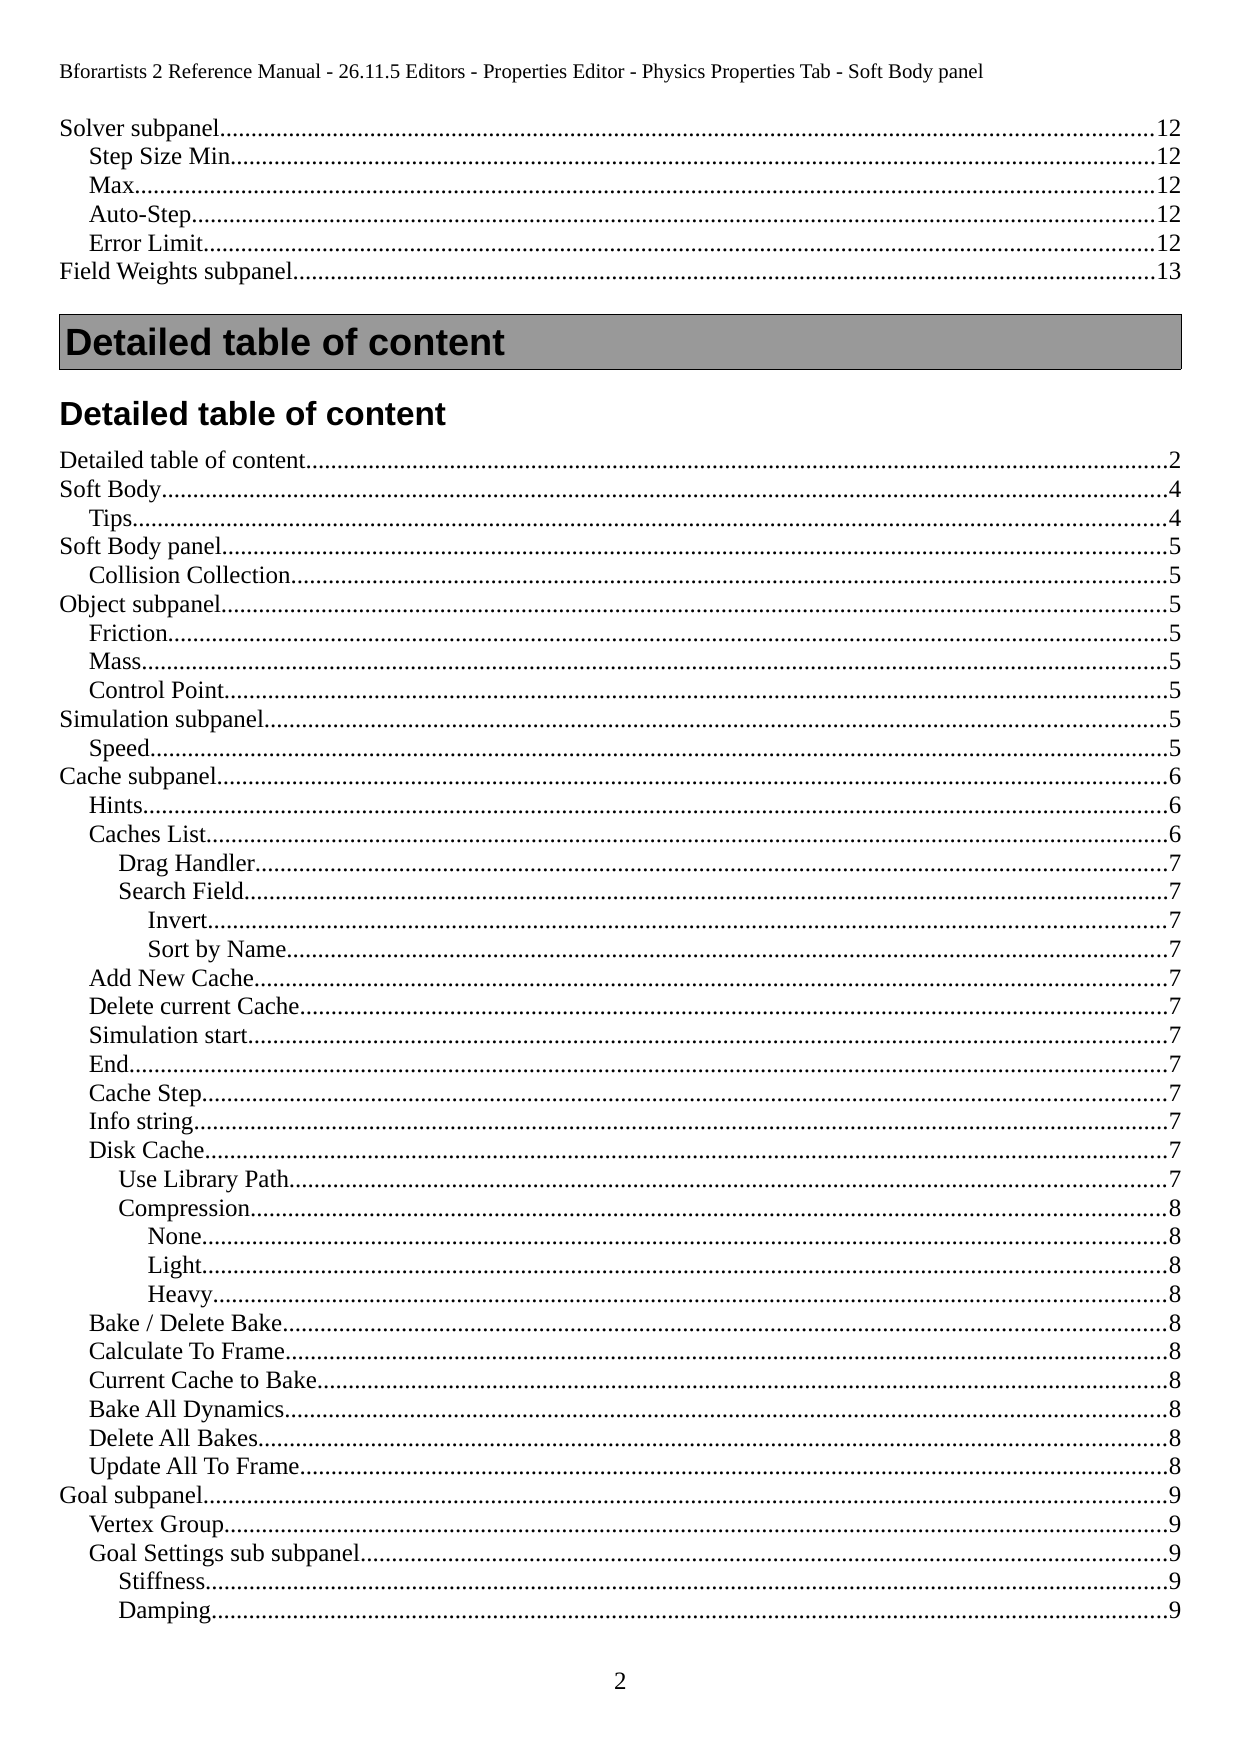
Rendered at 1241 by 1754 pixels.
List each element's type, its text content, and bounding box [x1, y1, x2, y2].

text Caches List 6 [88, 819, 1181, 848]
text Light 8 [147, 1250, 1181, 1279]
text Object subpanel 5 [59, 589, 1181, 618]
text Hints 6 [88, 790, 1181, 819]
text End 7 [88, 1049, 1181, 1078]
subtitle Detailed table of content [59, 394, 1181, 433]
table_header Detailed table of content [60, 315, 1181, 369]
text Soft Body panel 5 [59, 531, 1181, 560]
text Bake / Delete Bake 8 [88, 1308, 1181, 1336]
text Detailed table of content 2 [59, 445, 1181, 474]
text Sort by Name 7 [147, 934, 1181, 963]
text Add New Cache 7 [88, 963, 1181, 991]
text Simulation start 7 [88, 1020, 1181, 1049]
text Step Size Min 12 [88, 141, 1181, 170]
text Speed 5 [88, 733, 1181, 761]
text Info string 7 [88, 1106, 1181, 1135]
text Heavy 8 [147, 1279, 1181, 1308]
text Calculate To Frame 8 [88, 1336, 1181, 1365]
text Update All To Frame 8 [88, 1451, 1181, 1480]
text Current Cache to Bake 8 [88, 1365, 1181, 1394]
text Error Limit 12 [88, 228, 1181, 256]
text Max 12 [88, 170, 1181, 199]
text Tips 4 [88, 503, 1181, 531]
text Invert 7 [147, 905, 1181, 934]
text Collision Collection 5 [88, 560, 1181, 589]
text Compression 8 [118, 1193, 1181, 1221]
text None 8 [147, 1221, 1181, 1250]
text Cache Step 7 [88, 1078, 1181, 1106]
text Vertex Group 9 [88, 1509, 1181, 1538]
text Control Point 5 [88, 675, 1181, 704]
text Search Field 7 [118, 876, 1181, 905]
text Field Weights subpanel 13 [59, 256, 1181, 285]
text Bake All Dynamics 8 [88, 1394, 1181, 1423]
text Cache subpanel 6 [59, 761, 1181, 790]
text Solver subpanel 12 [59, 113, 1181, 141]
text Simulation subpanel 5 [59, 704, 1181, 733]
text Stiffness 9 [118, 1566, 1181, 1595]
text Damping 9 [118, 1595, 1181, 1624]
text Disk Cache 7 [88, 1135, 1181, 1164]
text Goal subpanel 9 [59, 1480, 1181, 1509]
text Drag Handler 7 [118, 848, 1181, 876]
text Mass 5 [88, 646, 1181, 675]
text Goal Settings sub subpanel 9 [88, 1538, 1181, 1566]
text Delete current Cache 7 [88, 991, 1181, 1020]
text Soft Body 4 [59, 474, 1181, 503]
text Auto-Step 12 [88, 199, 1181, 228]
text Use Library Path 7 [118, 1164, 1181, 1193]
text Delete All Bakes 8 [88, 1423, 1181, 1451]
text Friction 5 [88, 618, 1181, 646]
